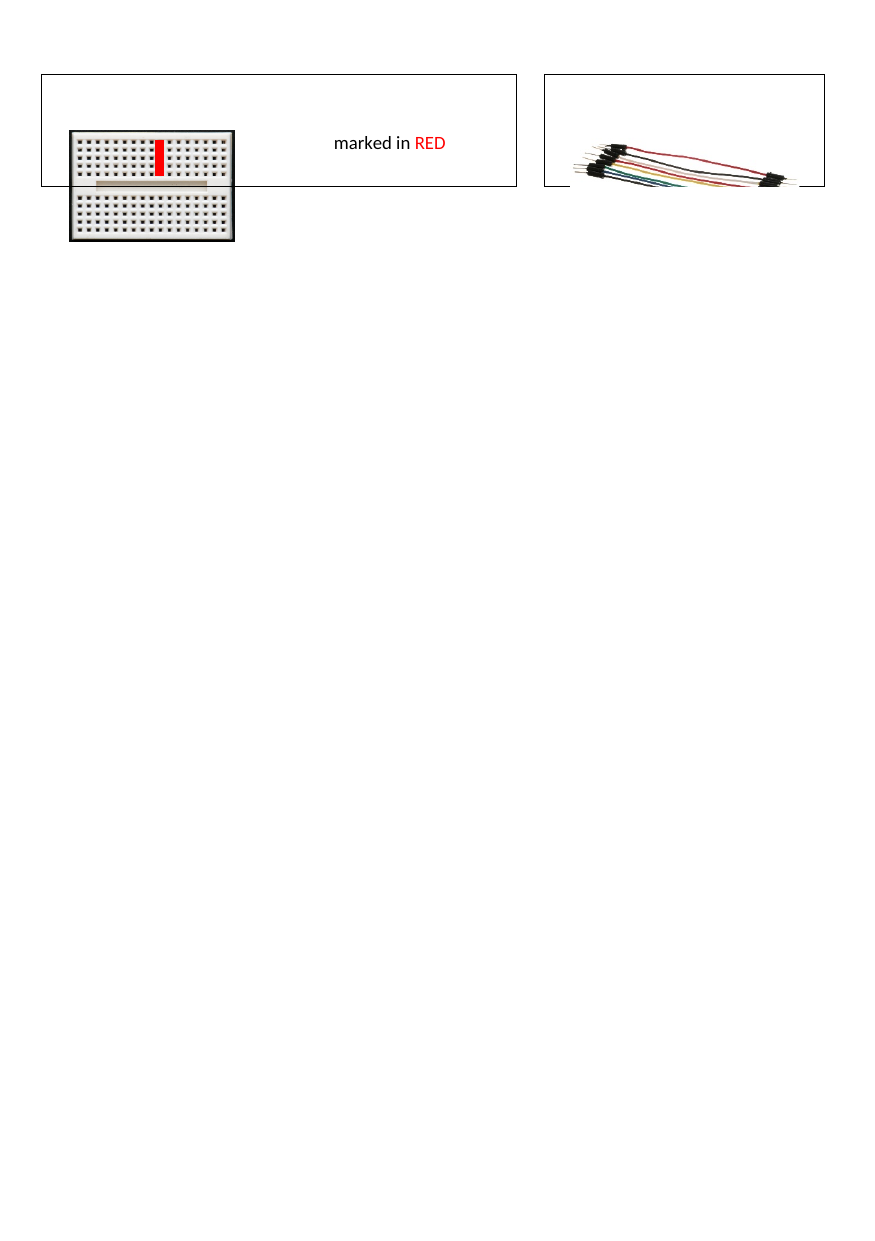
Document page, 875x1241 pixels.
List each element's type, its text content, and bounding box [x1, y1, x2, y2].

table_cell [517, 74, 544, 186]
table_cell [545, 75, 824, 186]
table_cell [825, 74, 833, 186]
table_cell [42, 75, 263, 186]
table_cell marked in RED [263, 75, 516, 186]
